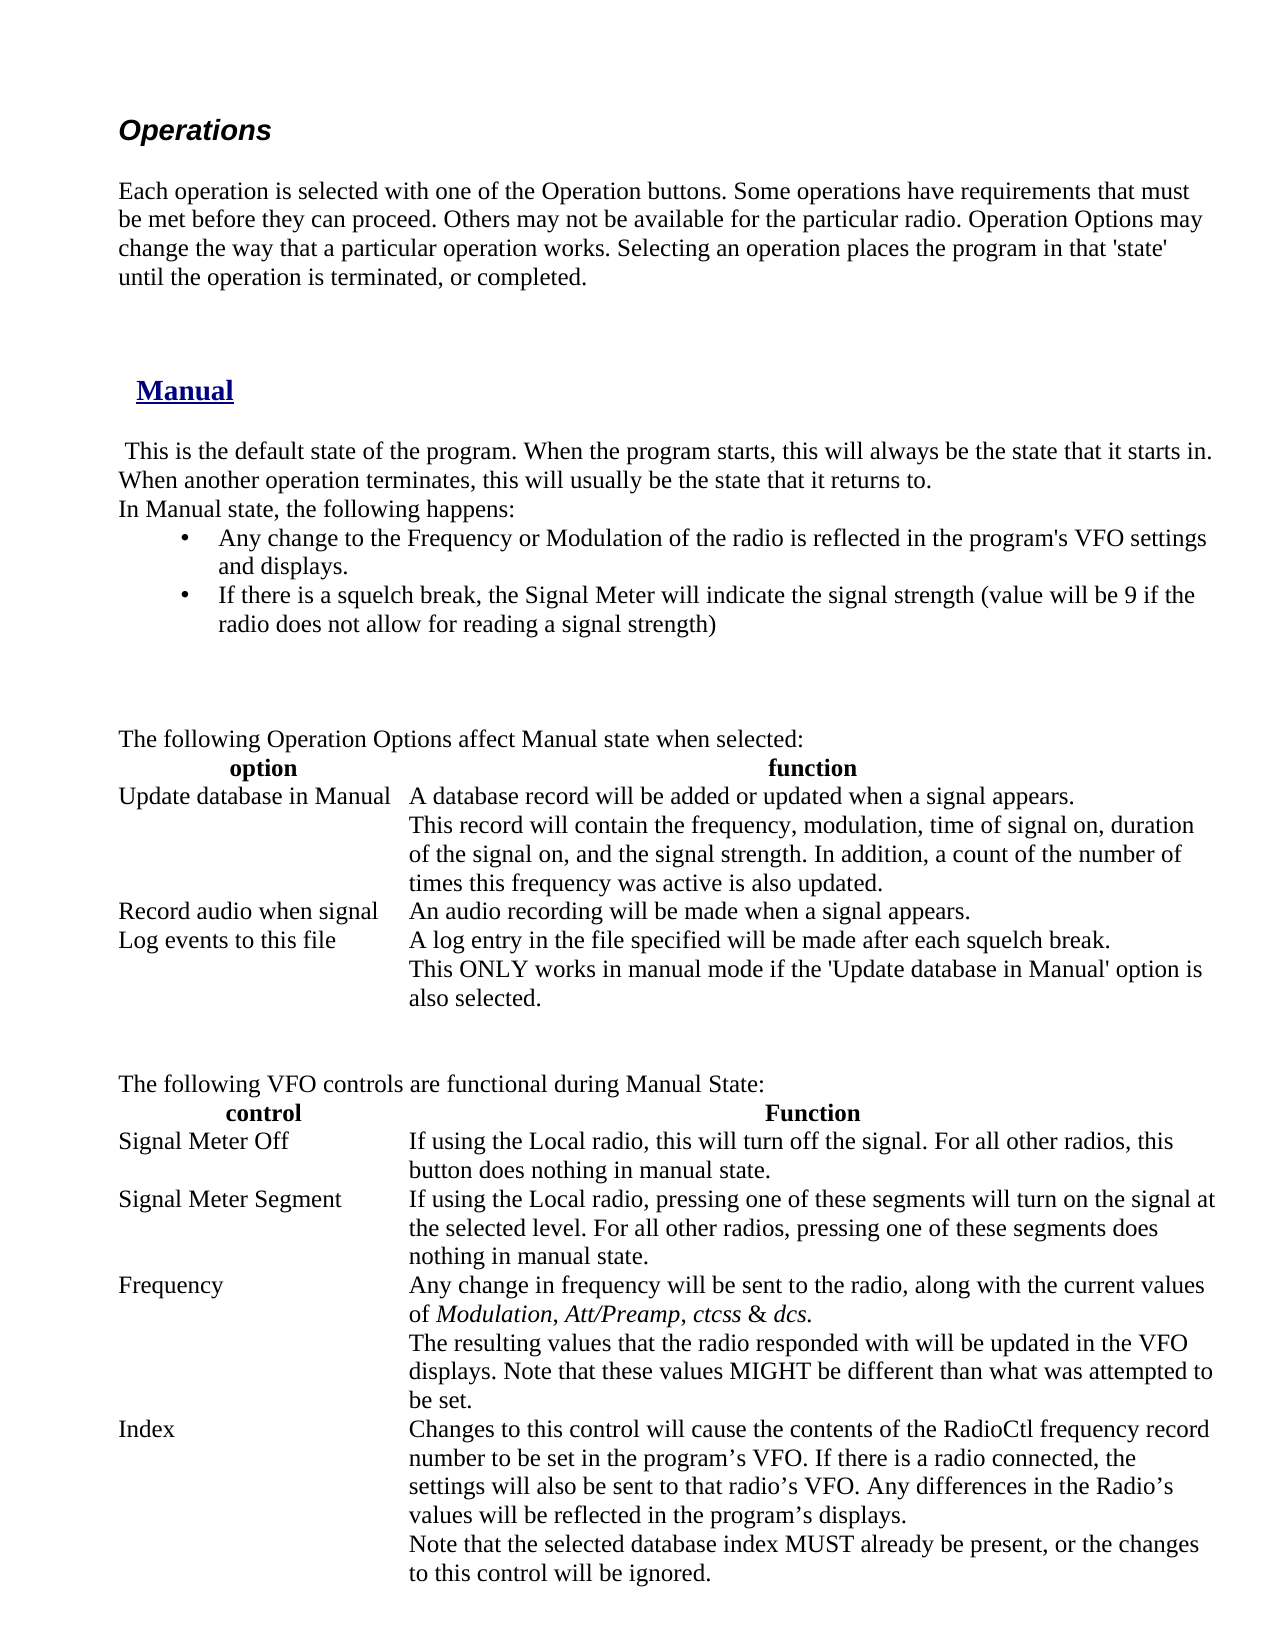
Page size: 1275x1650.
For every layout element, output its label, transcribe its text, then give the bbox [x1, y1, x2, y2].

table_header option [118, 753, 408, 781]
table_cell Index [118, 1414, 409, 1586]
text The following VFO controls are functional during Manual State: [118, 1069, 1216, 1098]
table_cell Signal Meter Off [118, 1126, 409, 1184]
table_header Function [409, 1098, 1217, 1126]
subtitle Manual [136, 373, 1216, 407]
table_cell Signal Meter Segment [118, 1184, 409, 1270]
table_cell Changes to this control will cause the contents of the RadioCtl frequency record number to be set in the program’s VFO. If there is a radio connected, the settings will also be sent to that radio’s VFO. Any differences in the Radio’s values will be reflected in the program’s displays. Note that the selected database index MUST already be present, or the changes to this control will be ignored. [409, 1414, 1217, 1586]
table_cell Record audio when signal [118, 896, 408, 925]
table_cell Log events to this file [118, 925, 408, 1011]
table_cell Update database in Manual [118, 781, 408, 896]
subtitle Operations [118, 113, 1216, 146]
table_cell A log entry in the file specified will be made after each squelch break. This ONLY works in manual mode if the 'Update database in Manual' option is also selected. [409, 925, 1217, 1011]
list Any change to the Frequency or Modulation of the radio is reflected in the program's VFO settings and displays. [181, 523, 1216, 580]
list If there is a squelch break, the Signal Meter will indicate the signal strength (value will be 9 if the radio does not allow for reading a signal strength) [181, 580, 1216, 638]
table_cell If using the Local radio, pressing one of these segments will turn on the signal at the selected level. For all other radios, pressing one of these segments does nothing in manual state. [409, 1184, 1217, 1270]
table_header control [118, 1098, 409, 1126]
table_cell Frequency [118, 1270, 409, 1414]
table_cell An audio recording will be made when a signal appears. [409, 896, 1217, 925]
text The following Operation Options affect Manual state when selected: [118, 724, 1216, 753]
text In Manual state, the following happens: [118, 494, 1216, 523]
table_cell Any change in frequency will be sent to the radio, along with the current values of Modulation, Att/Preamp, ctcss & dcs. The resulting values that the radio responded with will be updated in the VFO displays. Note that these values MIGHT be different than what was attempted to be set. [409, 1270, 1217, 1414]
table_header function [409, 753, 1217, 781]
table_cell If using the Local radio, this will turn off the signal. For all other radios, this button does nothing in manual state. [409, 1126, 1217, 1184]
text Each operation is selected with one of the Operation buttons. Some operations have requirements that must be met before they can proceed. Others may not be available for the particular radio. Operation Options may change the way that a particular operation works. Selecting an operation places the program in that 'state' until the operation is terminated, or completed. [118, 176, 1216, 291]
table_cell A database record will be added or updated when a signal appears. This record will contain the frequency, modulation, time of signal on, duration of the signal on, and the signal strength. In addition, a count of the number of times this frequency was active is also updated. [409, 781, 1217, 896]
text This is the default state of the program. When the program starts, this will always be the state that it starts in. When another operation terminates, this will usually be the state that it returns to. [118, 436, 1216, 494]
